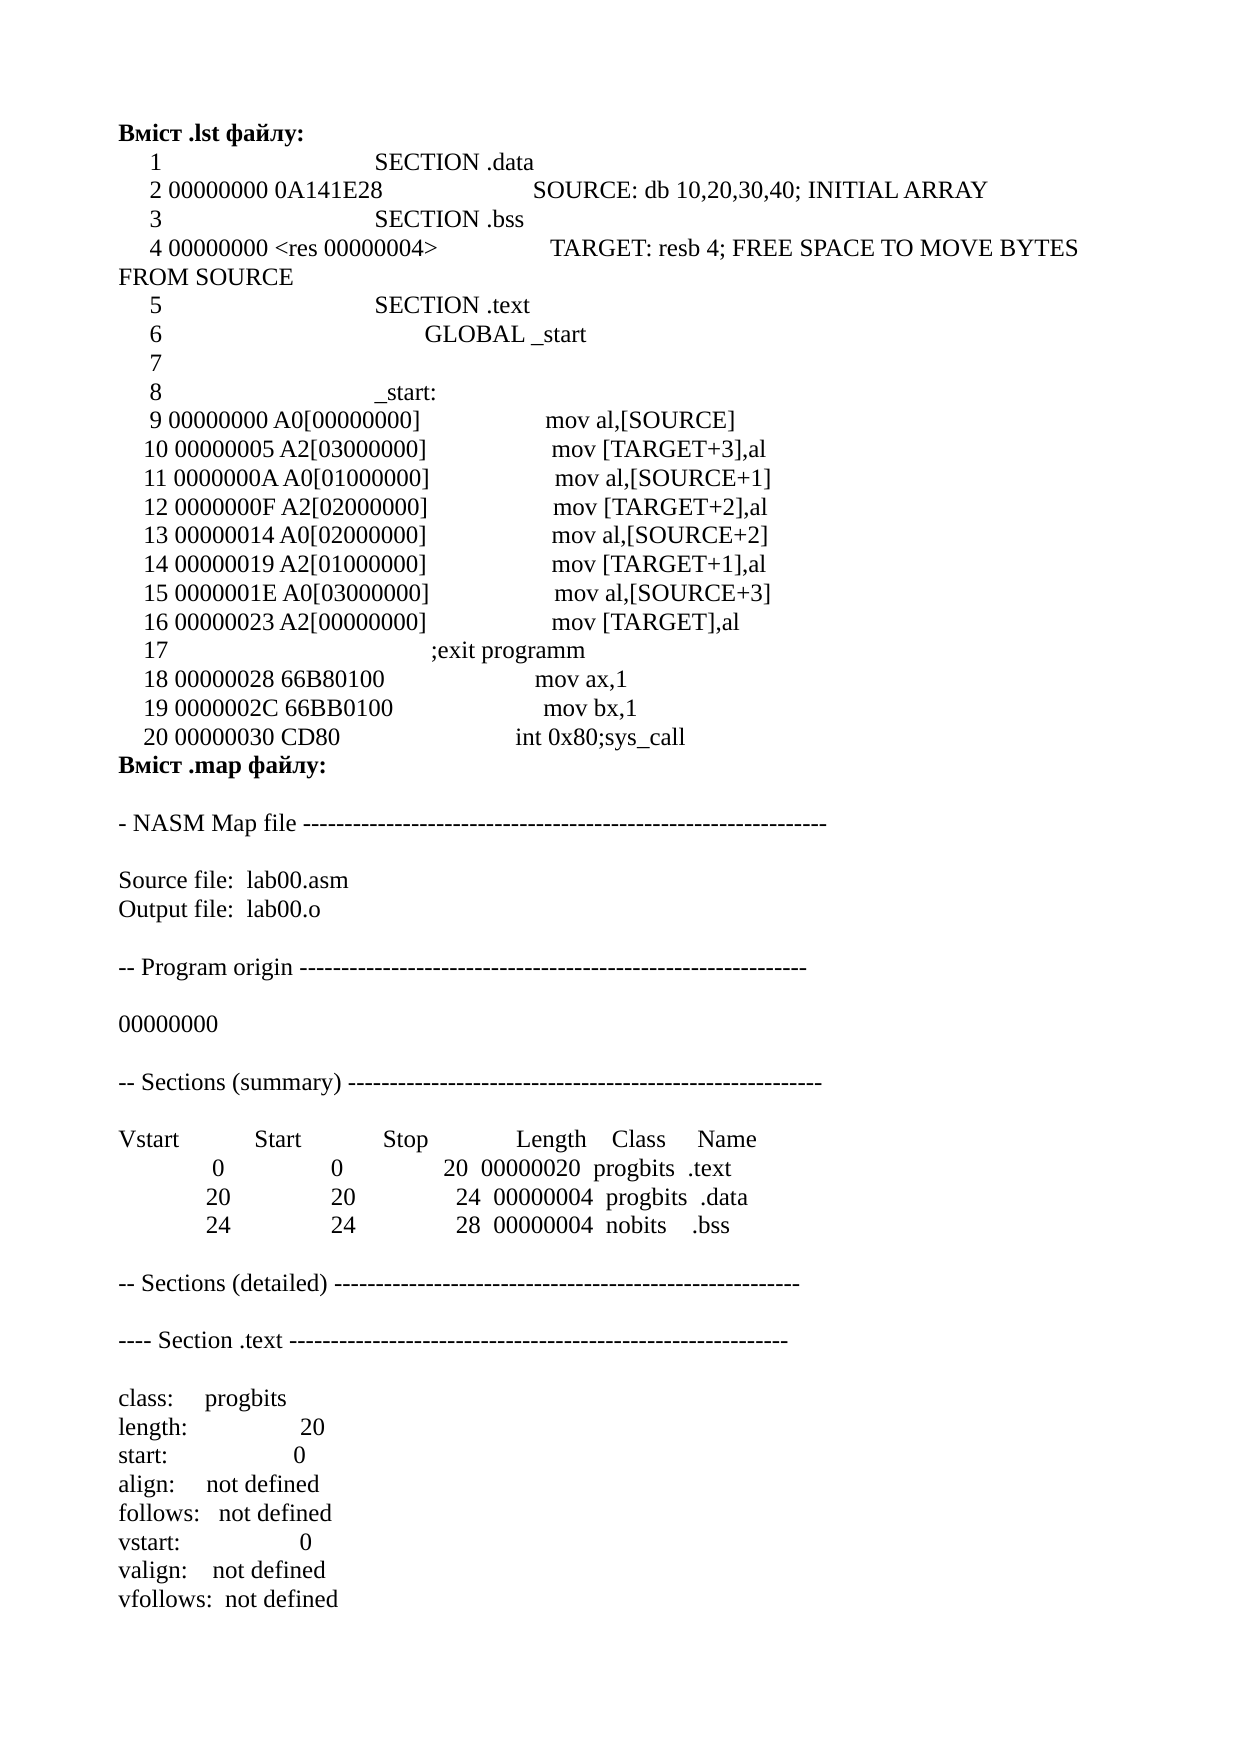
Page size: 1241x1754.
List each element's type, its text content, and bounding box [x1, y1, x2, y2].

text Вміст .lst файлу: [118, 118, 1122, 147]
text 12 0000000F A2[02000000] mov [TARGET+2],al [118, 492, 1122, 521]
text -- Program origin ------------------------------------------------------------- [118, 952, 1122, 981]
text valign: not defined [118, 1556, 1122, 1584]
text ---- Section .text ------------------------------------------------------------ [118, 1326, 1122, 1354]
text 3 SECTION .bss [118, 204, 1122, 233]
text 9 00000000 A0[00000000] mov al,[SOURCE] [118, 406, 1122, 434]
text 16 00000023 A2[00000000] mov [TARGET],al [118, 607, 1122, 636]
text vstart: 0 [118, 1527, 1122, 1556]
text 10 00000005 A2[03000000] mov [TARGET+3],al [118, 434, 1122, 463]
text 24 24 28 00000004 nobits .bss [118, 1211, 1122, 1239]
text Vstart Start Stop Length Class Name [118, 1124, 1122, 1153]
text 18 00000028 66B80100 mov ax,1 [118, 664, 1122, 693]
text 17 ;exit programm [118, 636, 1122, 664]
text align: not defined [118, 1469, 1122, 1498]
text vfollows: not defined [118, 1584, 1122, 1613]
text -- Sections (detailed) -------------------------------------------------------- [118, 1268, 1122, 1297]
text 1 SECTION .data [118, 147, 1122, 176]
text Source file: lab00.asm [118, 866, 1122, 894]
text Output file: lab00.o [118, 894, 1122, 923]
text 8 _start: [118, 377, 1122, 406]
text class: progbits [118, 1383, 1122, 1412]
text 6 GLOBAL _start [118, 319, 1122, 348]
text follows: not defined [118, 1498, 1122, 1527]
text 11 0000000A A0[01000000] mov al,[SOURCE+1] [118, 463, 1122, 492]
text 00000000 [118, 1009, 1122, 1038]
text 4 00000000 <res 00000004> TARGET: resb 4; FREE SPACE TO MOVE BYTES FROM SOURCE [118, 233, 1122, 291]
text 13 00000014 A0[02000000] mov al,[SOURCE+2] [118, 521, 1122, 549]
text 0 0 20 00000020 progbits .text [118, 1153, 1122, 1182]
text start: 0 [118, 1441, 1122, 1469]
text 2 00000000 0A141E28 SOURCE: db 10,20,30,40; INITIAL ARRAY [118, 176, 1122, 204]
text 20 00000030 CD80 int 0x80;sys_call [118, 722, 1122, 751]
text - NASM Map file --------------------------------------------------------------- [118, 808, 1122, 837]
text Вміст .map файлу: [118, 751, 1122, 779]
text 5 SECTION .text [118, 291, 1122, 319]
text -- Sections (summary) --------------------------------------------------------- [118, 1067, 1122, 1096]
text 7 [118, 348, 1122, 377]
text 15 0000001E A0[03000000] mov al,[SOURCE+3] [118, 578, 1122, 607]
text 14 00000019 A2[01000000] mov [TARGET+1],al [118, 549, 1122, 578]
text 20 20 24 00000004 progbits .data [118, 1182, 1122, 1211]
text length: 20 [118, 1412, 1122, 1441]
text 19 0000002C 66BB0100 mov bx,1 [118, 693, 1122, 722]
